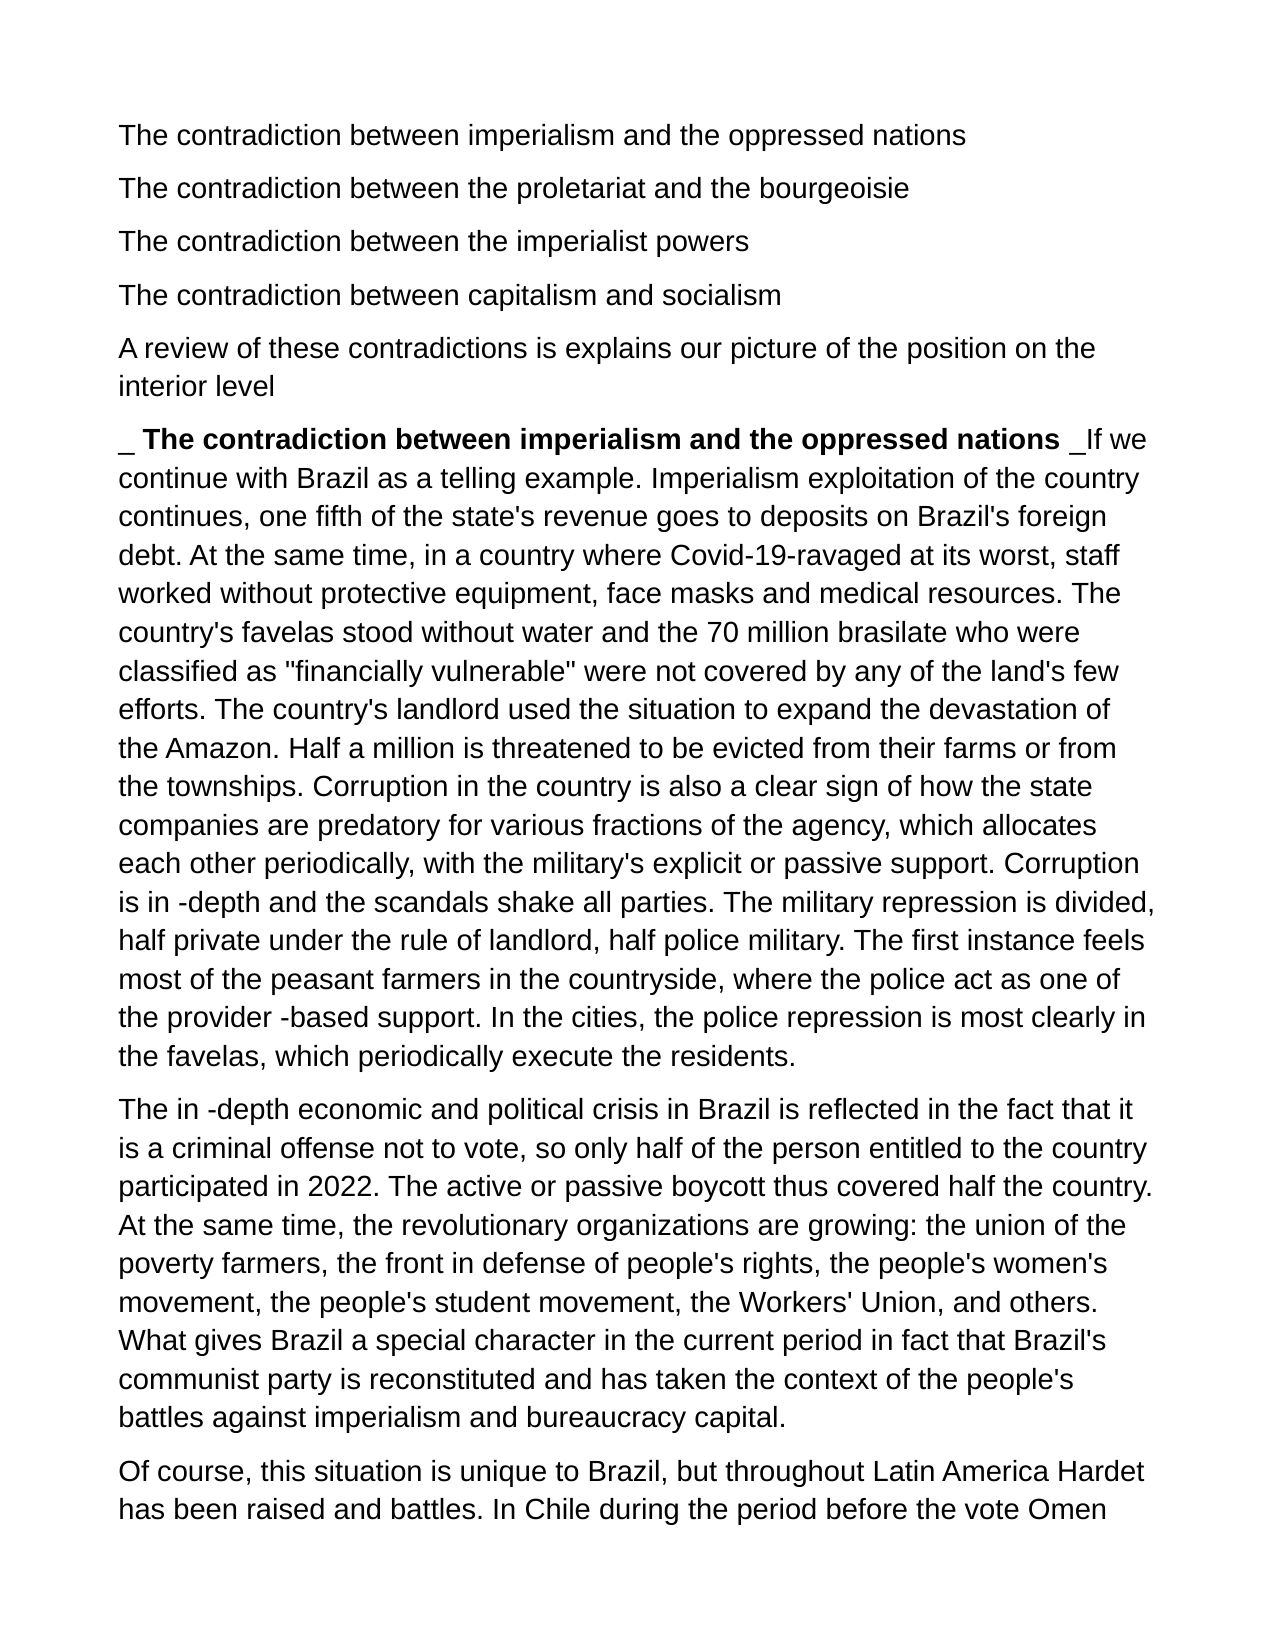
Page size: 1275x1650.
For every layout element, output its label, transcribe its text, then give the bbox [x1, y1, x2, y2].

text The contradiction between the proletariat and the bourgeoisie [118, 171, 1157, 205]
text The contradiction between capitalism and socialism [118, 277, 1157, 311]
text The contradiction between imperialism and the oppressed nations [118, 118, 1157, 152]
text A review of these contradictions is explains our picture of the position on the interior level [118, 331, 1157, 403]
text The in -depth economic and political crisis in Brazil is reflected in the fact that it is a criminal offense not to vote, so only half of the person entitled to the country participated in 2022. The active or passive boycott thus covered half the country. At the same time, the revolutionary organizations are growing: the union of the poverty farmers, the front in defense of people's rights, the people's women's movement, the people's student movement, the Workers' Union, and others. What gives Brazil a special character in the current period in fact that Brazil's communist party is reconstituted and has taken the context of the people's battles against imperialism and bureaucracy capital. [118, 1092, 1157, 1434]
text The contradiction between the imperialist powers [118, 224, 1157, 258]
text Of course, this situation is unique to Brazil, but throughout Latin America Hardet has been raised and battles. In Chile during the period before the vote Omen [118, 1453, 1157, 1526]
text _ The contradiction between imperialism and the oppressed nations _If we continue with Brazil as a telling example. Imperialism exploitation of the country continues, one fifth of the state's revenue goes to deposits on Brazil's foreign debt. At the same time, in a country where Covid-19-ravaged at its worst, staff worked without protective equipment, face masks and medical resources. The country's favelas stood without water and the 70 million brasilate who were classified as "financially vulnerable" were not covered by any of the land's few efforts. The country's landlord used the situation to expand the devastation of the Amazon. Half a million is threatened to be evicted from their farms or from the townships. Corruption in the country is also a clear sign of how the state companies are predatory for various fractions of the agency, which allocates each other periodically, with the military's explicit or passive support. Corruption is in -depth and the scandals shake all parties. The military repression is divided, half private under the rule of landlord, half police military. The first instance feels most of the peasant farmers in the countryside, where the police act as one of the provider -based support. In the cities, the police repression is most clearly in the favelas, which periodically execute the residents. [118, 422, 1157, 1072]
